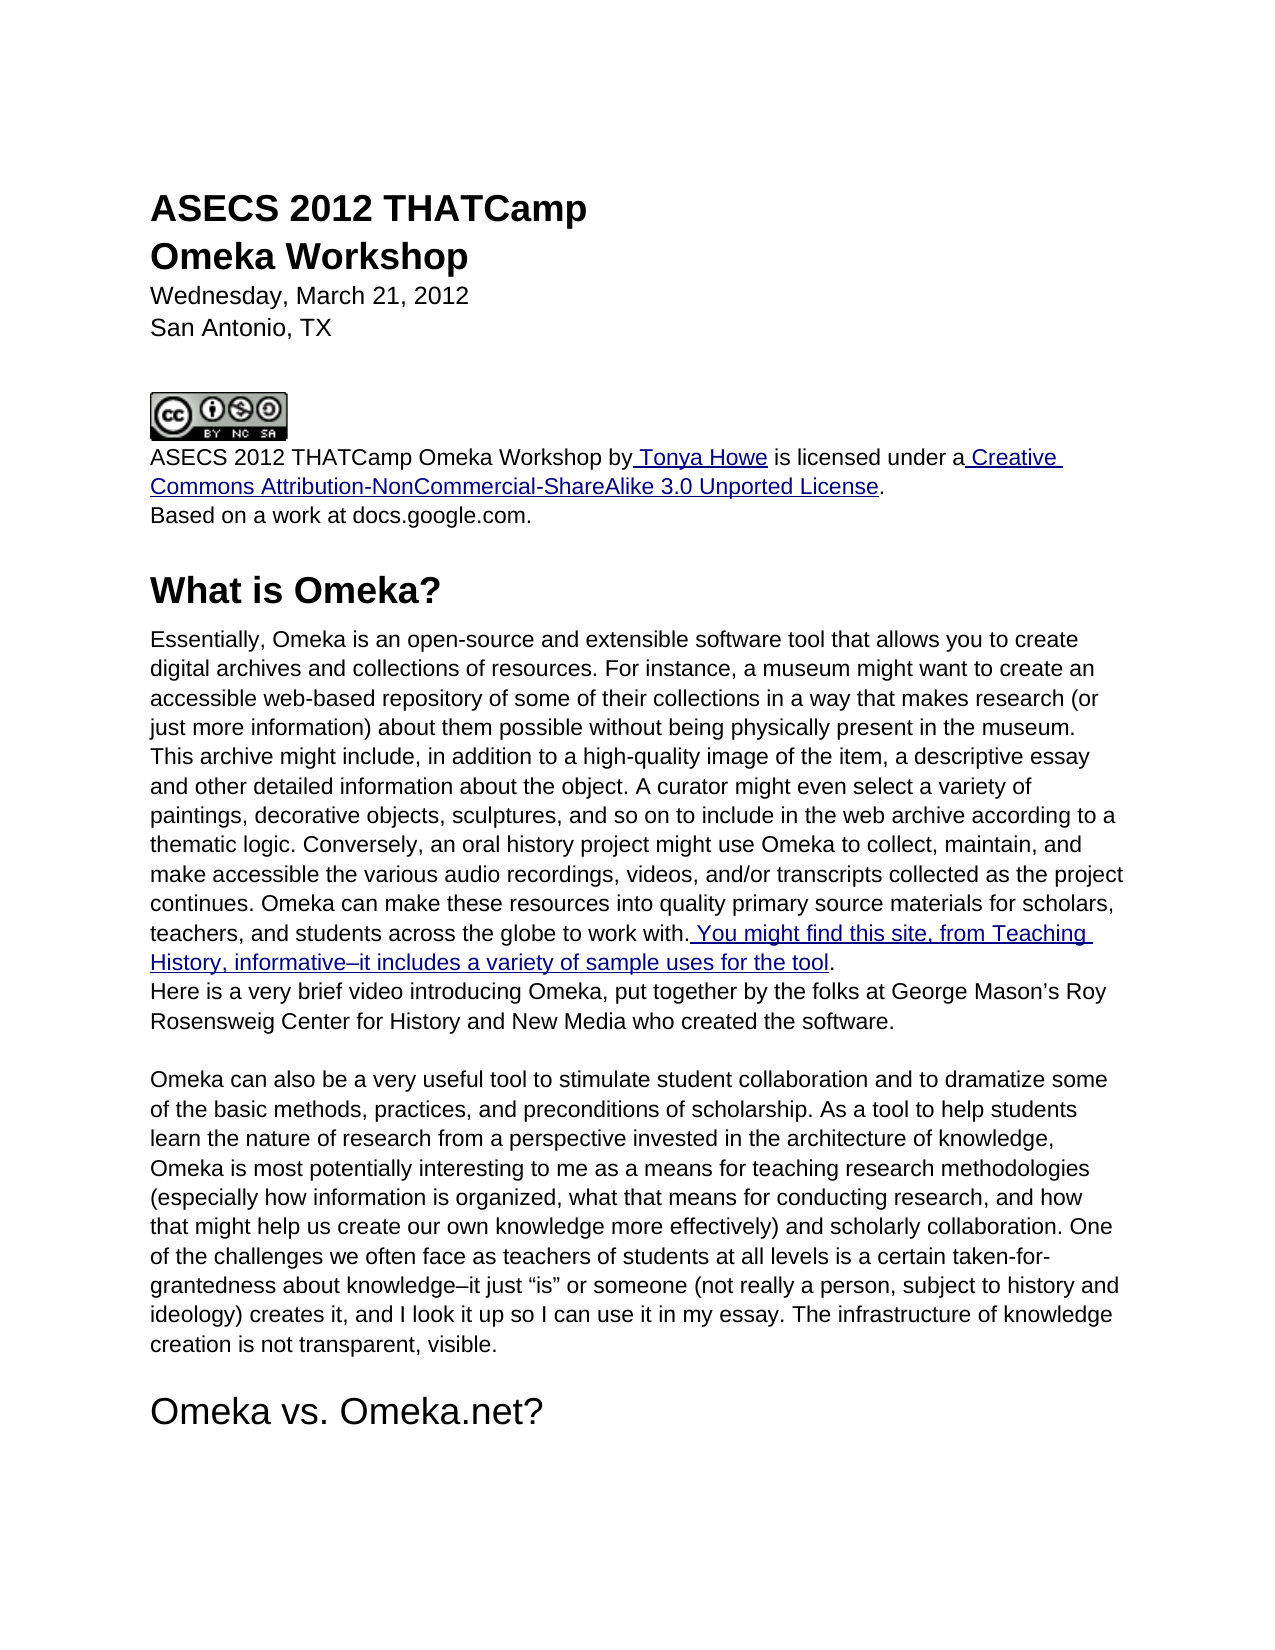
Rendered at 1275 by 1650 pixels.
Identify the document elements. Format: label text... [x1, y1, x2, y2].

text Here is a very brief video introducing Omeka, put together by the folks at George Mason’s Roy Rosensweig Center for History and New Media who created the software. [150, 979, 1125, 1034]
text Based on a work at docs.google.com. [150, 503, 1125, 529]
text Omeka vs. Omeka.net? [150, 1390, 1125, 1432]
text Omeka can also be a very useful tool to stimulate student collaboration and to dramatize some of the basic methods, practices, and preconditions of scholarship. As a tool to help students learn the nature of research from a perspective invested in the architecture of knowledge, Omeka is most potentially interesting to me as a means for teaching research methodologies (especially how information is organized, what that means for conducting research, and how that might help us create our own knowledge more effectively) and scholarly collaboration. One of the challenges we often face as teachers of students at all levels is a certain taken-for-grantedness about knowledge–it just “is” or someone (not really a person, subject to history and ideology) creates it, and I look it up so I can use it in my essay. The infrastructure of knowledge creation is not transparent, visible. [150, 1067, 1125, 1357]
subtitle What is Omeka? [150, 570, 1125, 612]
subtitle ASECS 2012 THATCamp Omeka Workshop Wednesday, March 21, 2012 San Antonio, TX [150, 187, 1125, 379]
text ASECS 2012 THATCamp Omeka Workshop by Tonya Howe is licensed under a Creative Commons Attribution-NonCommercial-ShareAlike 3.0 Unported License. [150, 444, 1125, 499]
picture [150, 392, 288, 441]
text Essentially, Omeka is an open-source and extensible software tool that allows you to create digital archives and collections of resources. For instance, a museum might want to create an accessible web-based repository of some of their collections in a way that makes research (or just more information) about them possible without being physically present in the museum. This archive might include, in addition to a high-quality image of the item, a descriptive essay and other detailed information about the object. A curator might even select a variety of paintings, decorative objects, sculptures, and so on to include in the web archive according to a thematic logic. Conversely, an oral history project might use Omeka to collect, maintain, and make accessible the various audio recordings, videos, and/or transcripts collected as the project continues. Omeka can make these resources into quality primary source materials for scholars, teachers, and students across the globe to work with. You might find this site, from Teaching History, informative–it includes a variety of sample uses for the tool. [150, 626, 1125, 975]
